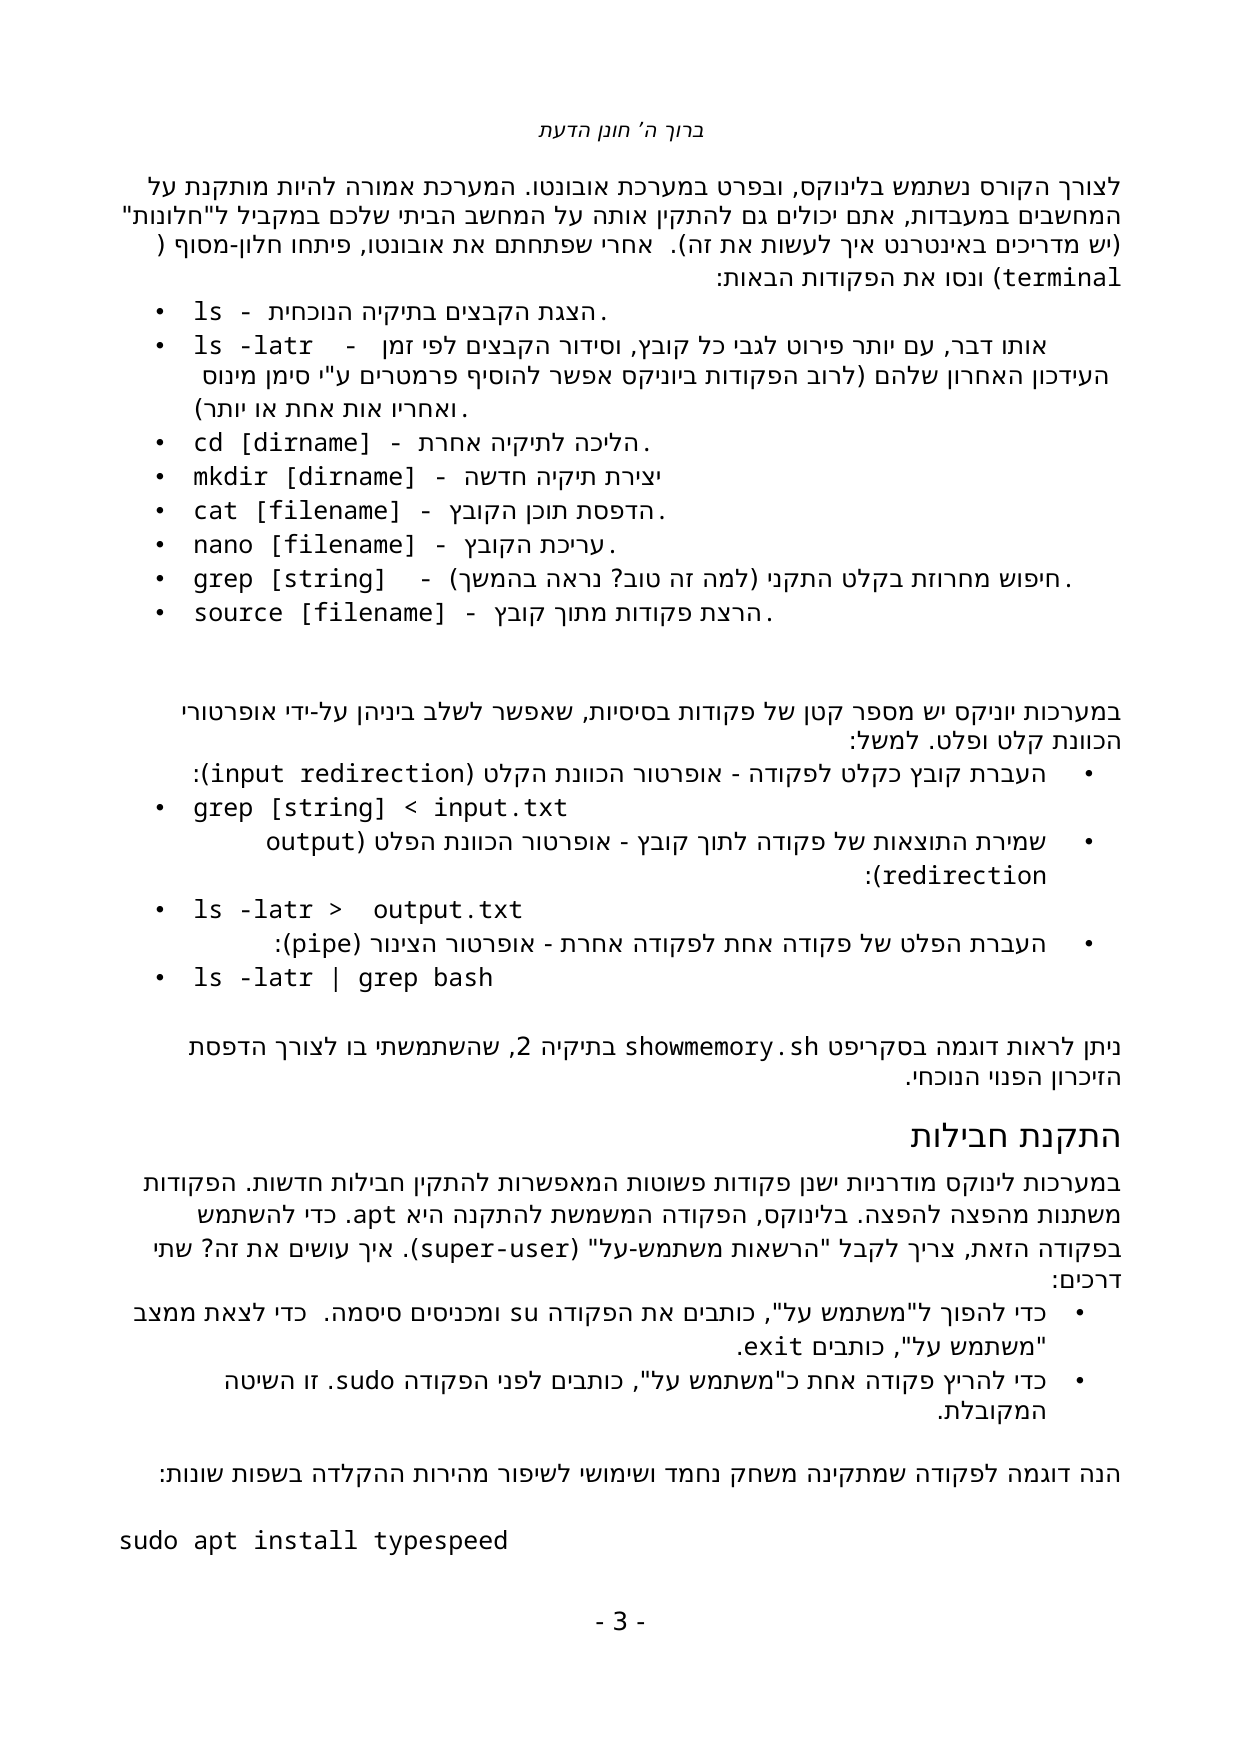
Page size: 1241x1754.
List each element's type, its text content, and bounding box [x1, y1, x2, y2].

text הנה דוגמה לפקודה שמתקינה משחק נחמד ושימושי לשיפור מהירות ההקלדה בשפות שונות: [118, 1459, 1122, 1489]
list ls - הצגת הקבצים בתיקיה הנוכחית. [156, 293, 1122, 327]
list grep [string] - חיפוש מחרוזת בקלט התקני (למה זה טוב? נראה בהמשך). [156, 561, 1122, 595]
list שמירת התוצאות של פקודה לתוך קובץ - אופרטור הכוונת הפלט (output redirection): [118, 824, 1084, 892]
list כדי להריץ פקודה אחת כ"משתמש על", כותבים לפני הפקודה sudo. זו השיטה המקובלת. [118, 1362, 1084, 1426]
list ls -latr - אותו דבר, עם יותר פירוט לגבי כל קובץ, וסידור הקבצים לפי זמן העידכון האחרון שלהם (לרוב הפקודות ביוניקס אפשר להוסיף פרמטרים ע"י סימן מינוס ואחריו אות אחת או יותר). [156, 327, 1122, 425]
text ניתן לראות דוגמה בסקריפט showmemory.sh בתיקיה 2, שהשתמשתי בו לצורך הדפסת הזיכרון הפנוי הנוכחי. [118, 1028, 1122, 1091]
list cat [filename] - הדפסת תוכן הקובץ. [156, 493, 1122, 527]
list mkdir [dirname] - יצירת תיקיה חדשה [156, 459, 1122, 493]
list העברת הפלט של פקודה אחת לפקודה אחרת - אופרטור הצינור (pipe): [118, 926, 1084, 960]
text לצורך הקורס נשתמש בלינוקס, ובפרט במערכת אובונטו. המערכת אמורה להיות מותקנת על המחשבים במעבדות, אתם יכולים גם להתקין אותה על המחשב הביתי שלכם במקביל ל"חלונות" (יש מדריכים באינטרנט איך לעשות את זה). אחרי שפתחתם את אובונטו, פיתחו חלון-מסוף (terminal) ונסו את הפקודות הבאות: [118, 172, 1122, 293]
subtitle התקנת חבילות [118, 1116, 1122, 1155]
list כדי להפוך ל"משתמש על", כותבים את הפקודה su ומכניסים סיסמה. כדי לצאת ממצב "משתמש על", כותבים exit. [118, 1294, 1084, 1362]
list nano [filename] - עריכת הקובץ. [156, 527, 1122, 561]
list cd [dirname] - הליכה לתיקיה אחרת. [156, 425, 1122, 459]
list grep [string] < input.txt [156, 790, 1122, 824]
list ls -latr > output.txt [156, 892, 1122, 926]
text במערכות לינוקס מודרניות ישנן פקודות פשוטות המאפשרות להתקין חבילות חדשות. הפקודות משתנות מהפצה להפצה. בלינוקס, הפקודה המשמשת להתקנה היא apt. כדי להשתמש בפקודה הזאת, צריך לקבל "הרשאות משתמש-על" (super-user). איך עושים את זה? שתי דרכים: [118, 1168, 1122, 1294]
text sudo apt install typespeed [118, 1523, 1122, 1557]
text במערכות יוניקס יש מספר קטן של פקודות בסיסיות, שאפשר לשלב ביניהן על-ידי אופרטורי הכוונת קלט ופלט. למשל: [118, 697, 1122, 756]
list ls -latr | grep bash [156, 960, 1122, 994]
list העברת קובץ כקלט לפקודה - אופרטור הכוונת הקלט (input redirection): [118, 756, 1084, 790]
list source [filename] - הרצת פקודות מתוך קובץ. [156, 595, 1122, 629]
